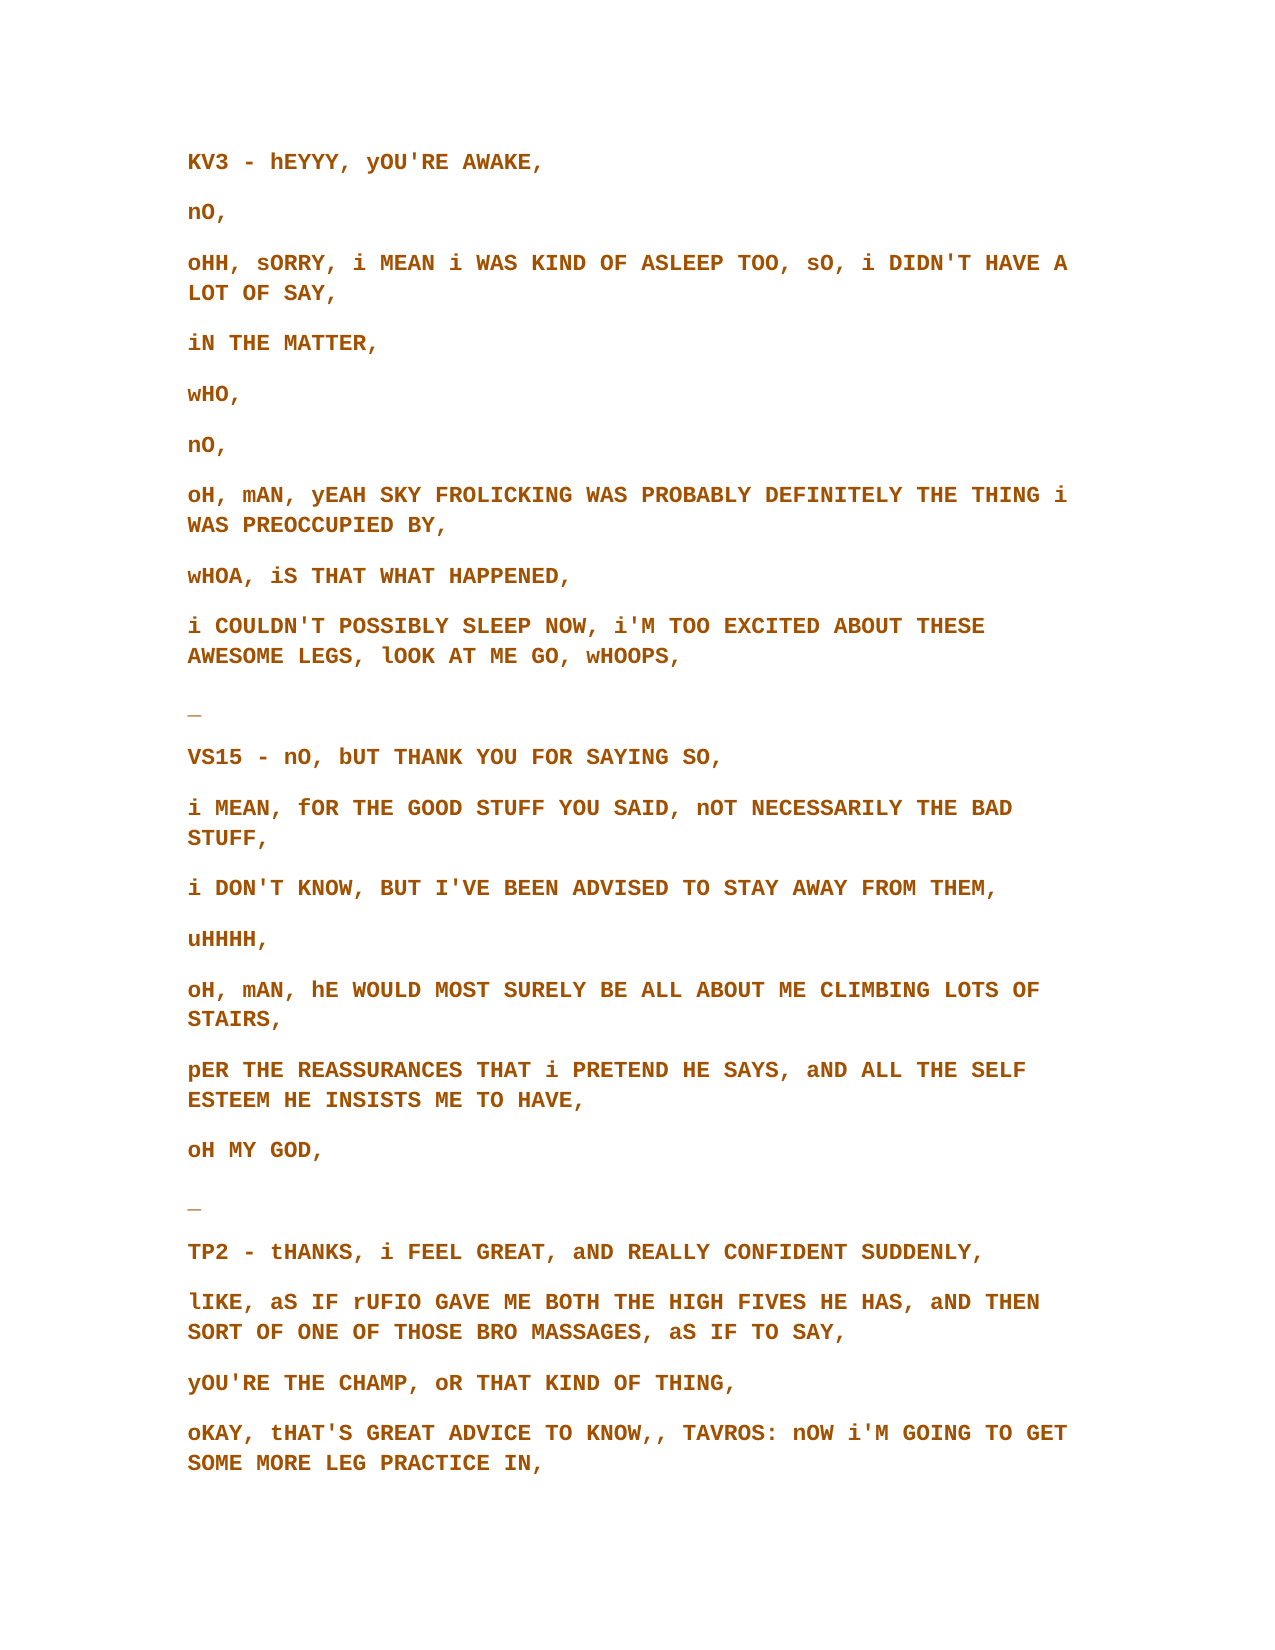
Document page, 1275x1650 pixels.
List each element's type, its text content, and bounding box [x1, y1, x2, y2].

text VS15 - nO, bUT THANK YOU FOR SAYING SO, [187, 746, 1087, 772]
text uHHHH, [187, 927, 1087, 953]
text oH, mAN, yEAH SKY FROLICKING WAS PROBABLY DEFINITELY THE THING i WAS PREOCCUPIED BY, [187, 483, 1087, 539]
text _ [187, 1189, 1087, 1215]
text i COULDN'T POSSIBLY SLEEP NOW, i'M TOO EXCITED ABOUT THESE AWESOME LEGS, lOOK AT ME GO, wHOOPS, [187, 614, 1087, 670]
text wHOA, iS THAT WHAT HAPPENED, [187, 564, 1087, 590]
text oHH, sORRY, i MEAN i WAS KIND OF ASLEEP TOO, sO, i DIDN'T HAVE A LOT OF SAY, [187, 251, 1087, 307]
text nO, [187, 201, 1087, 227]
text oKAY, tHAT'S GREAT ADVICE TO KNOW,, TAVROS: nOW i'M GOING TO GET SOME MORE LEG PRACTICE IN, [187, 1422, 1087, 1477]
text oH MY GOD, [187, 1139, 1087, 1165]
text i MEAN, fOR THE GOOD STUFF YOU SAID, nOT NECESSARILY THE BAD STUFF, [187, 796, 1087, 852]
text wHO, [187, 382, 1087, 408]
text _ [187, 695, 1087, 721]
text lIKE, aS IF rUFIO GAVE ME BOTH THE HIGH FIVES HE HAS, aND THEN SORT OF ONE OF THOSE BRO MASSAGES, aS IF TO SAY, [187, 1291, 1087, 1346]
text KV3 - hEYYY, yOU'RE AWAKE, [187, 150, 1087, 176]
text i DON'T KNOW, BUT I'VE BEEN ADVISED TO STAY AWAY FROM THEM, [187, 877, 1087, 903]
text iN THE MATTER, [187, 332, 1087, 358]
text pER THE REASSURANCES THAT i PRETEND HE SAYS, aND ALL THE SELF ESTEEM HE INSISTS ME TO HAVE, [187, 1058, 1087, 1114]
text oH, mAN, hE WOULD MOST SURELY BE ALL ABOUT ME CLIMBING LOTS OF STAIRS, [187, 978, 1087, 1034]
text nO, [187, 433, 1087, 459]
text yOU'RE THE CHAMP, oR THAT KIND OF THING, [187, 1371, 1087, 1397]
text TP2 - tHANKS, i FEEL GREAT, aND REALLY CONFIDENT SUDDENLY, [187, 1240, 1087, 1266]
